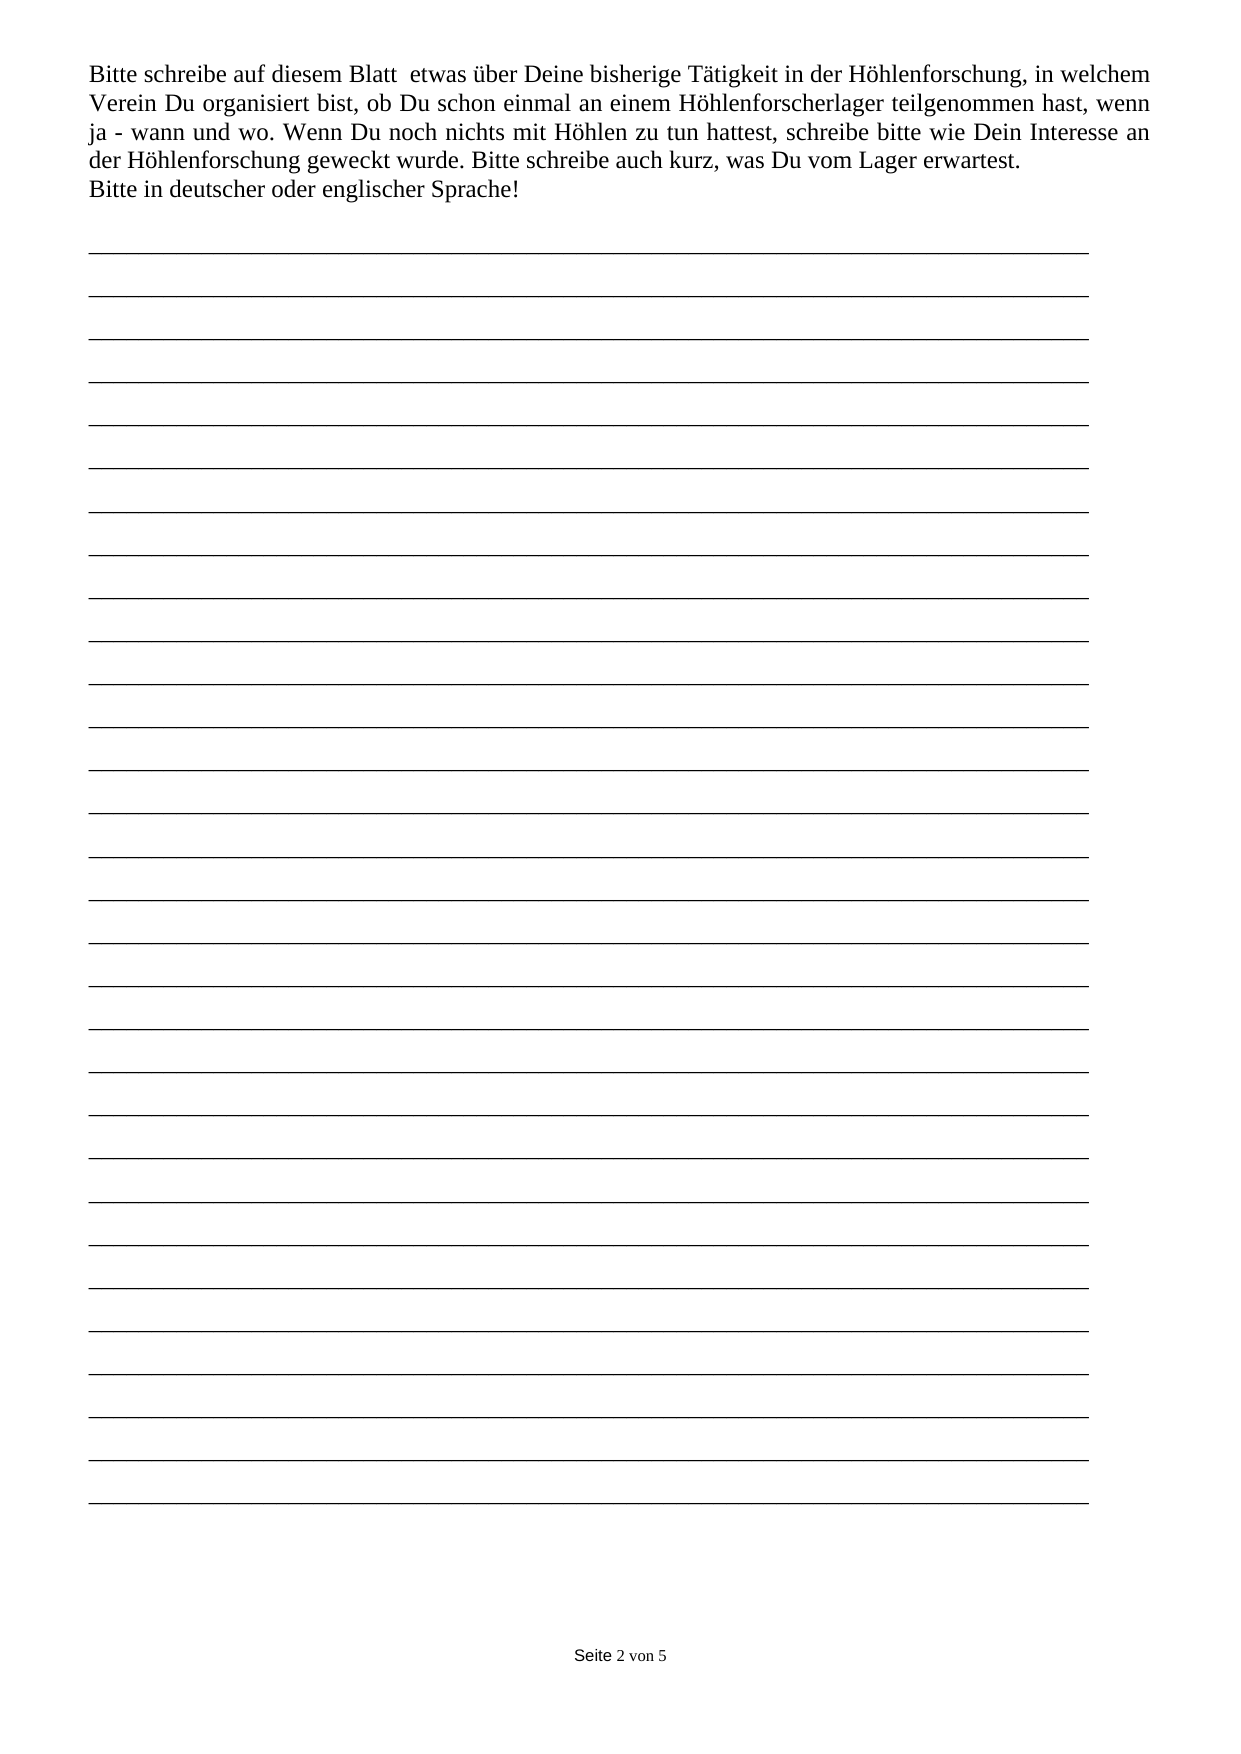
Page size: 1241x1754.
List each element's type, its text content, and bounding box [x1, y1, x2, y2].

text ________________________________________________________________________________ [89, 443, 1152, 472]
text ________________________________________________________________________________ [89, 271, 1152, 300]
text ________________________________________________________________________________ [89, 1004, 1152, 1033]
text ________________________________________________________________________________ [89, 961, 1152, 990]
text ________________________________________________________________________________ [89, 616, 1152, 645]
text ________________________________________________________________________________ [89, 918, 1152, 947]
text Bitte schreibe auf diesem Blatt etwas über Deine bisherige Tätigkeit in der Höhlenforschung, in welchem Verein Du organisiert bist, ob Du schon einmal an einem Höhlenforscherlager teilgenommen hast, wenn ja - wann und wo. Wenn Du noch nichts mit Höhlen zu tun hattest, schreibe bitte wie Dein Interesse an der Höhlenforschung geweckt wurde. Bitte schreibe auch kurz, was Du vom Lager erwartest. [89, 59, 1152, 174]
text ________________________________________________________________________________ [89, 1177, 1152, 1205]
text ________________________________________________________________________________ [89, 314, 1152, 343]
text Bitte in deutscher oder englischer Sprache! [89, 174, 1152, 203]
text ________________________________________________________________________________ [89, 487, 1152, 515]
text ________________________________________________________________________________ [89, 1133, 1152, 1162]
text ________________________________________________________________________________ [89, 832, 1152, 860]
text ________________________________________________________________________________ [89, 1220, 1152, 1248]
text ________________________________________________________________________________ [89, 788, 1152, 817]
text ________________________________________________________________________________ [89, 400, 1152, 429]
text ________________________________________________________________________________ [89, 875, 1152, 903]
text ________________________________________________________________________________ [89, 659, 1152, 688]
text ________________________________________________________________________________ [89, 1047, 1152, 1076]
text ________________________________________________________________________________ [89, 530, 1152, 558]
text ________________________________________________________________________________ [89, 573, 1152, 602]
text ________________________________________________________________________________ [89, 1392, 1152, 1421]
text ________________________________________________________________________________ [89, 1435, 1152, 1464]
text ________________________________________________________________________________ [89, 1349, 1152, 1378]
text ________________________________________________________________________________ [89, 1478, 1152, 1507]
text ________________________________________________________________________________ [89, 228, 1152, 257]
text ________________________________________________________________________________ [89, 1090, 1152, 1119]
text ________________________________________________________________________________ [89, 357, 1152, 386]
text ________________________________________________________________________________ [89, 1263, 1152, 1292]
text ________________________________________________________________________________ [89, 1306, 1152, 1335]
text ________________________________________________________________________________ [89, 745, 1152, 774]
text ________________________________________________________________________________ [89, 702, 1152, 731]
